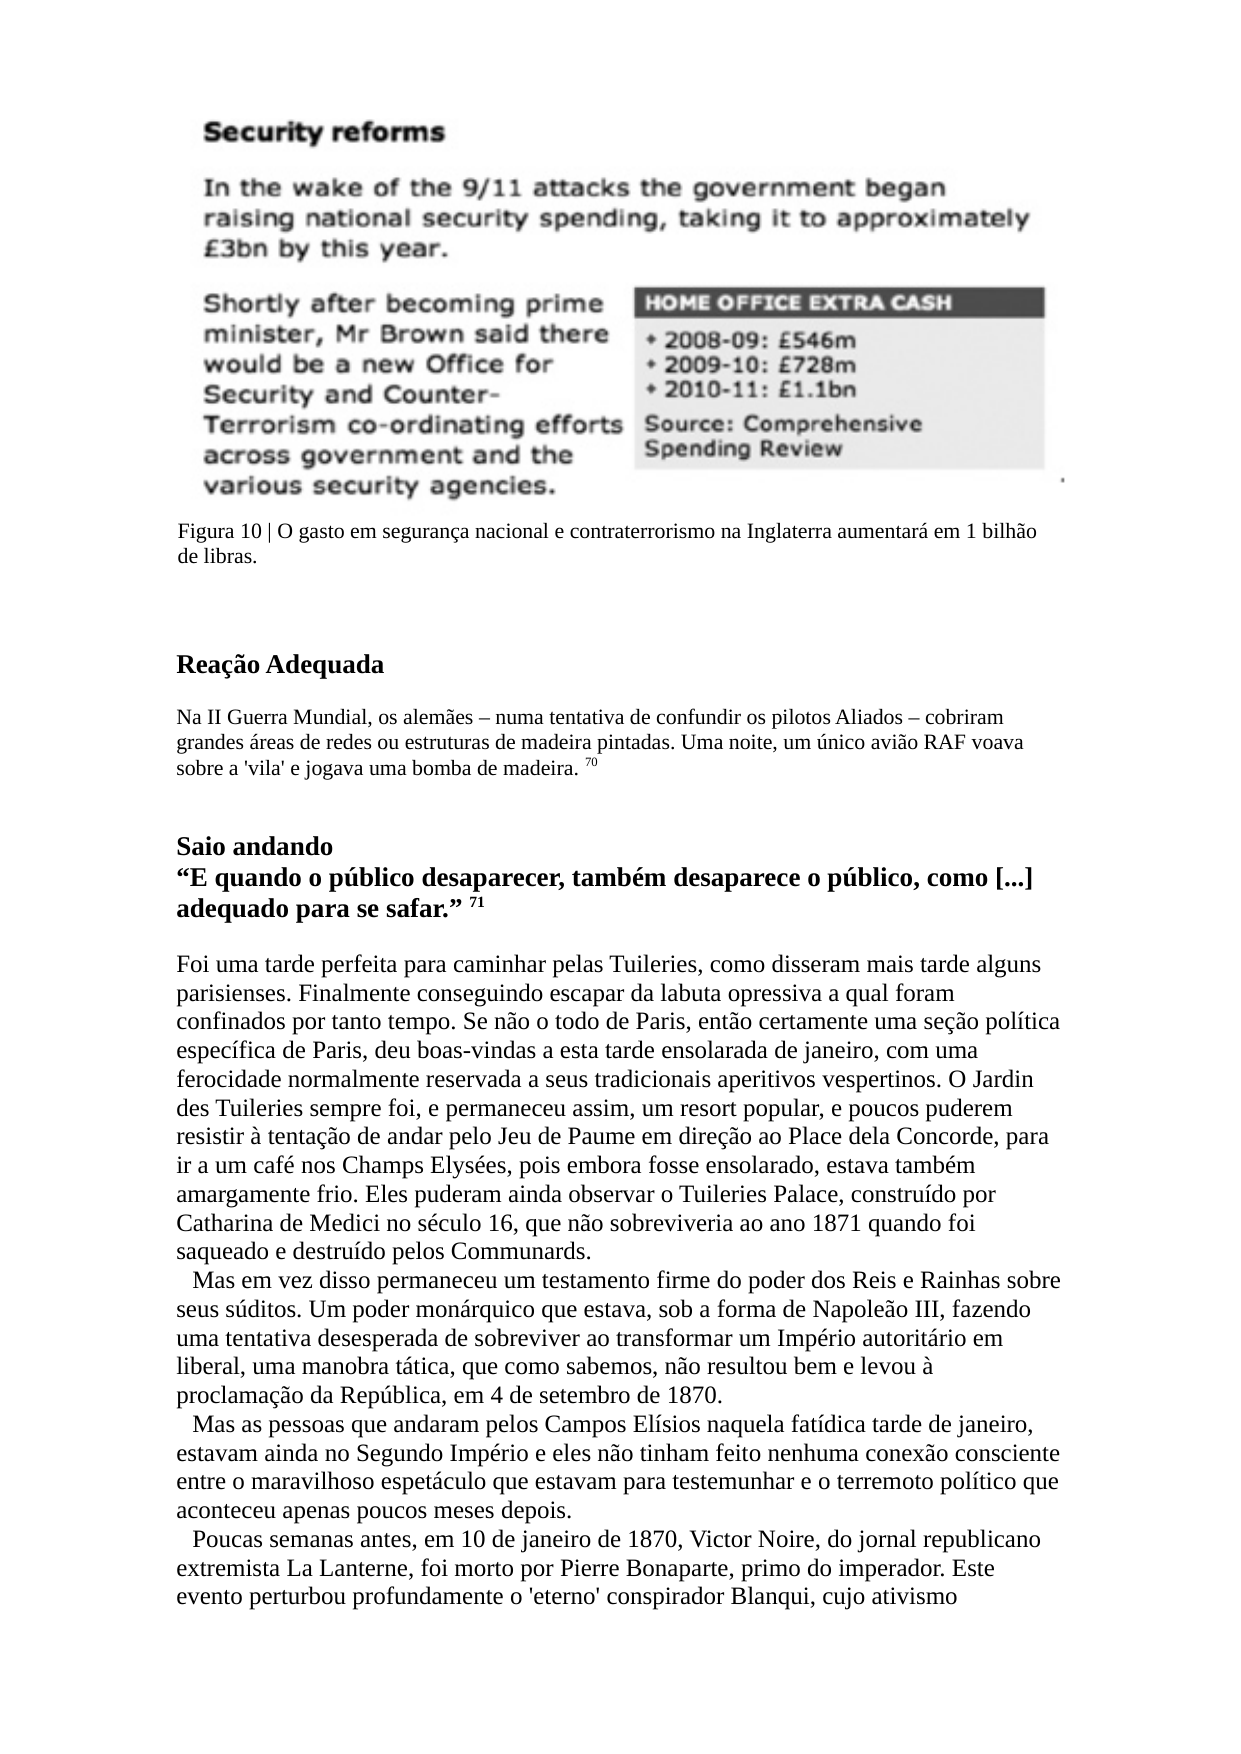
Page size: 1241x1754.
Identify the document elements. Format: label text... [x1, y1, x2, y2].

text Reação Adequada [176, 648, 1061, 679]
text Figura 10 | O gasto em segurança nacional e contraterrorismo na Inglaterra aumentará em 1 bilhão de libras. [177, 518, 1063, 569]
text Foi uma tarde perfeita para caminhar pelas Tuileries, como disseram mais tarde alguns parisienses. Finalmente conseguindo escapar da labuta opressiva a qual foram confinados por tanto tempo. Se não o todo de Paris, então certamente uma seção política específica de Paris, deu boas-vindas a esta tarde ensolarada de janeiro, com uma ferocidade normalmente reservada a seus tradicionais aperitivos vespertinos. O Jardin des Tuileries sempre foi, e permaneceu assim, um resort popular, e poucos puderem resistir à tentação de andar pelo Jeu de Paume em direção ao Place dela Concorde, para ir a um café nos Champs Elysées, pois embora fosse ensolarado, estava também amargamente frio. Eles puderam ainda observar o Tuileries Palace, construído por Catharina de Medici no século 16, que não sobreviveria ao ano 1871 quando foi saqueado e destruído pelos Communards. [176, 949, 1061, 1265]
text “E quando o público desaparecer, também desaparece o público, como [...] adequado para se safar.” 71 [176, 861, 1061, 924]
text Na II Guerra Mundial, os alemães – numa tentativa de confundir os pilotos Aliados – cobriram grandes áreas de redes ou estruturas de madeira pintadas. Uma noite, um único avião RAF voava sobre a 'vila' e jogava uma bomba de madeira. 70 [176, 704, 1061, 780]
text Poucas semanas antes, em 10 de janeiro de 1870, Victor Noire, do jornal republicano extremista La Lanterne, foi morto por Pierre Bonaparte, primo do imperador. Este evento perturbou profundamente o 'eterno' conspirador Blanqui, cujo ativismo [176, 1524, 1061, 1610]
text Mas em vez disso permaneceu um testamento firme do poder dos Reis e Rainhas sobre seus súditos. Um poder monárquico que estava, sob a forma de Napoleão III, fazendo uma tentativa desesperada de sobreviver ao transformar um Império autoritário em liberal, uma manobra tática, que como sabemos, não resultou bem e levou à proclamação da República, em 4 de setembro de 1870. [176, 1265, 1061, 1409]
text Saio andando [176, 830, 1061, 861]
text Mas as pessoas que andaram pelos Campos Elísios naquela fatídica tarde de janeiro, estavam ainda no Segundo Império e eles não tinham feito nenhuma conexão consciente entre o maravilhoso espetáculo que estavam para testemunhar e o terremoto político que aconteceu apenas poucos meses depois. [176, 1409, 1061, 1524]
